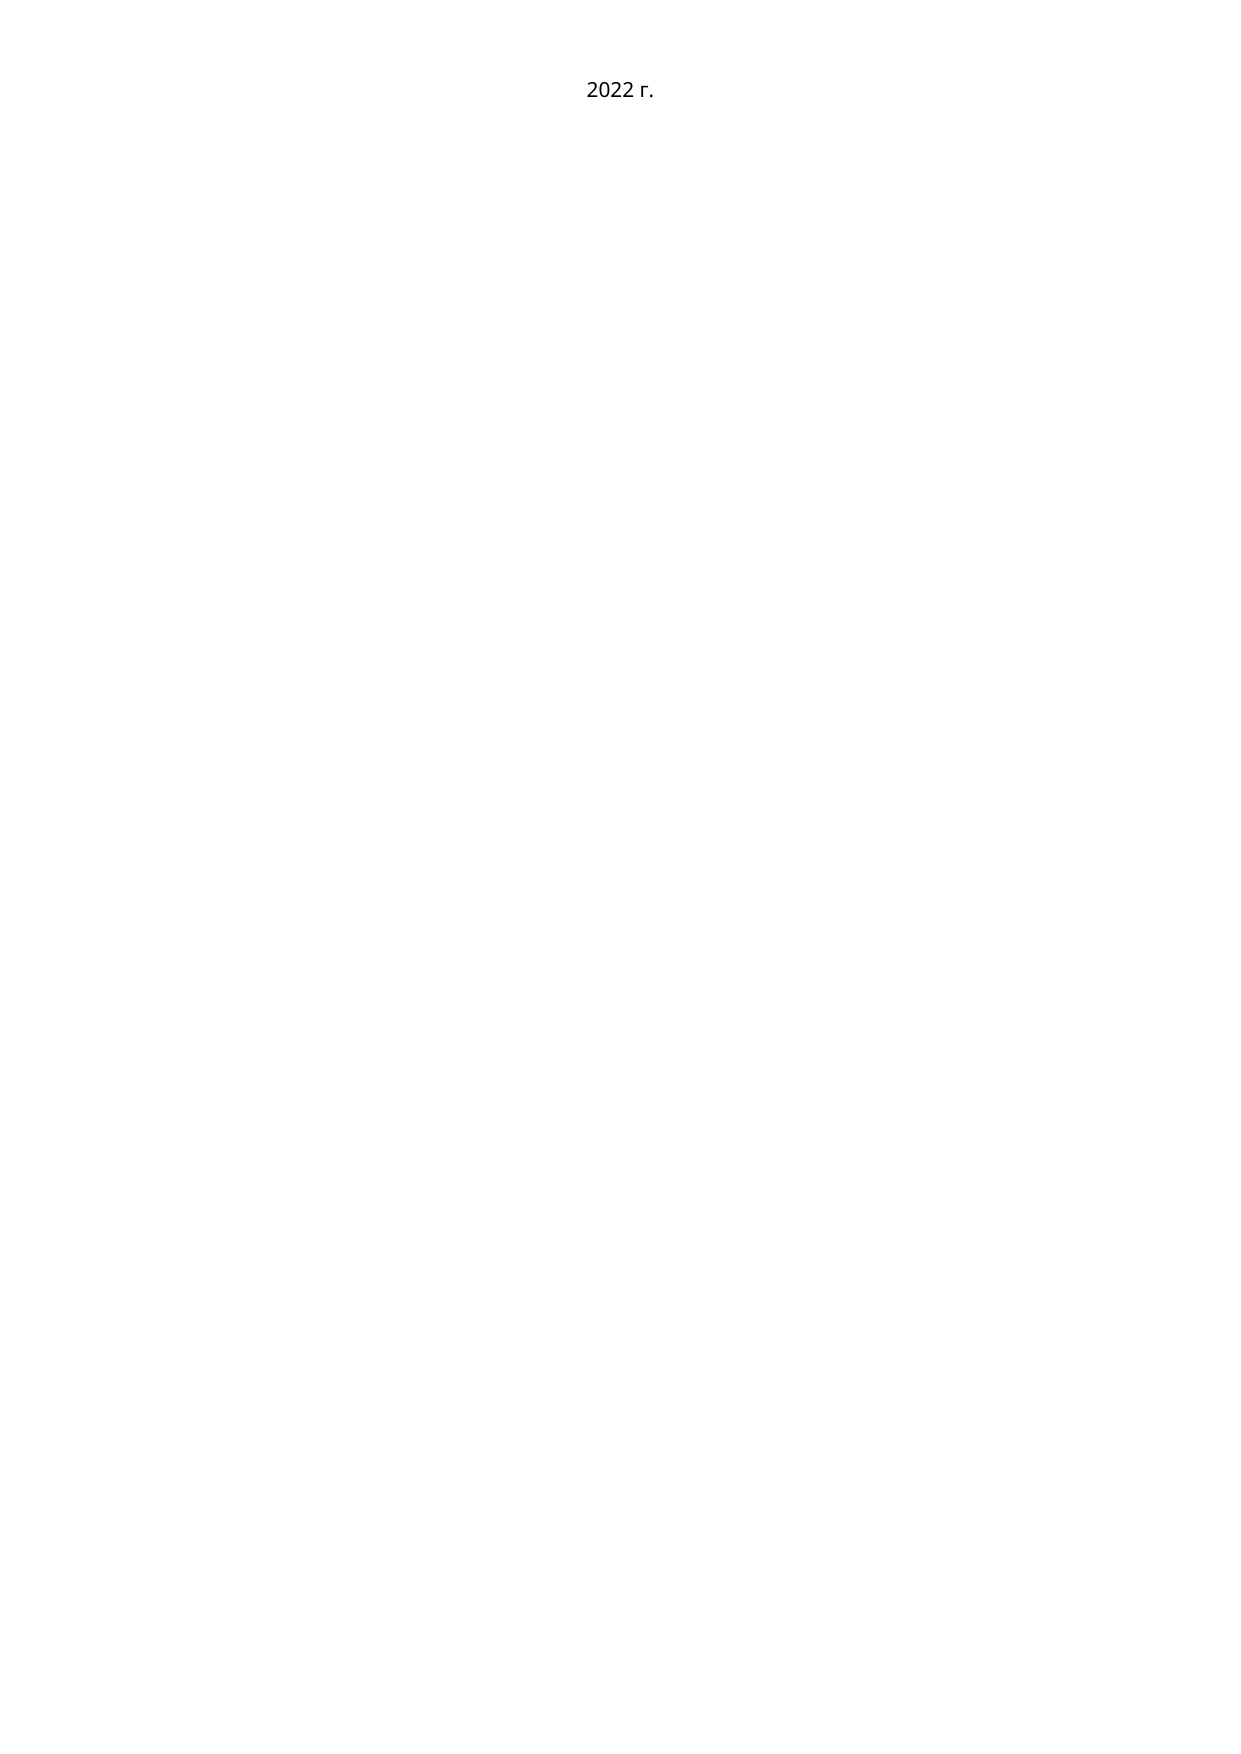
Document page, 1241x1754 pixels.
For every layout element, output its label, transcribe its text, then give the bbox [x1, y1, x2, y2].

text 2022 г. [75, 75, 1165, 103]
